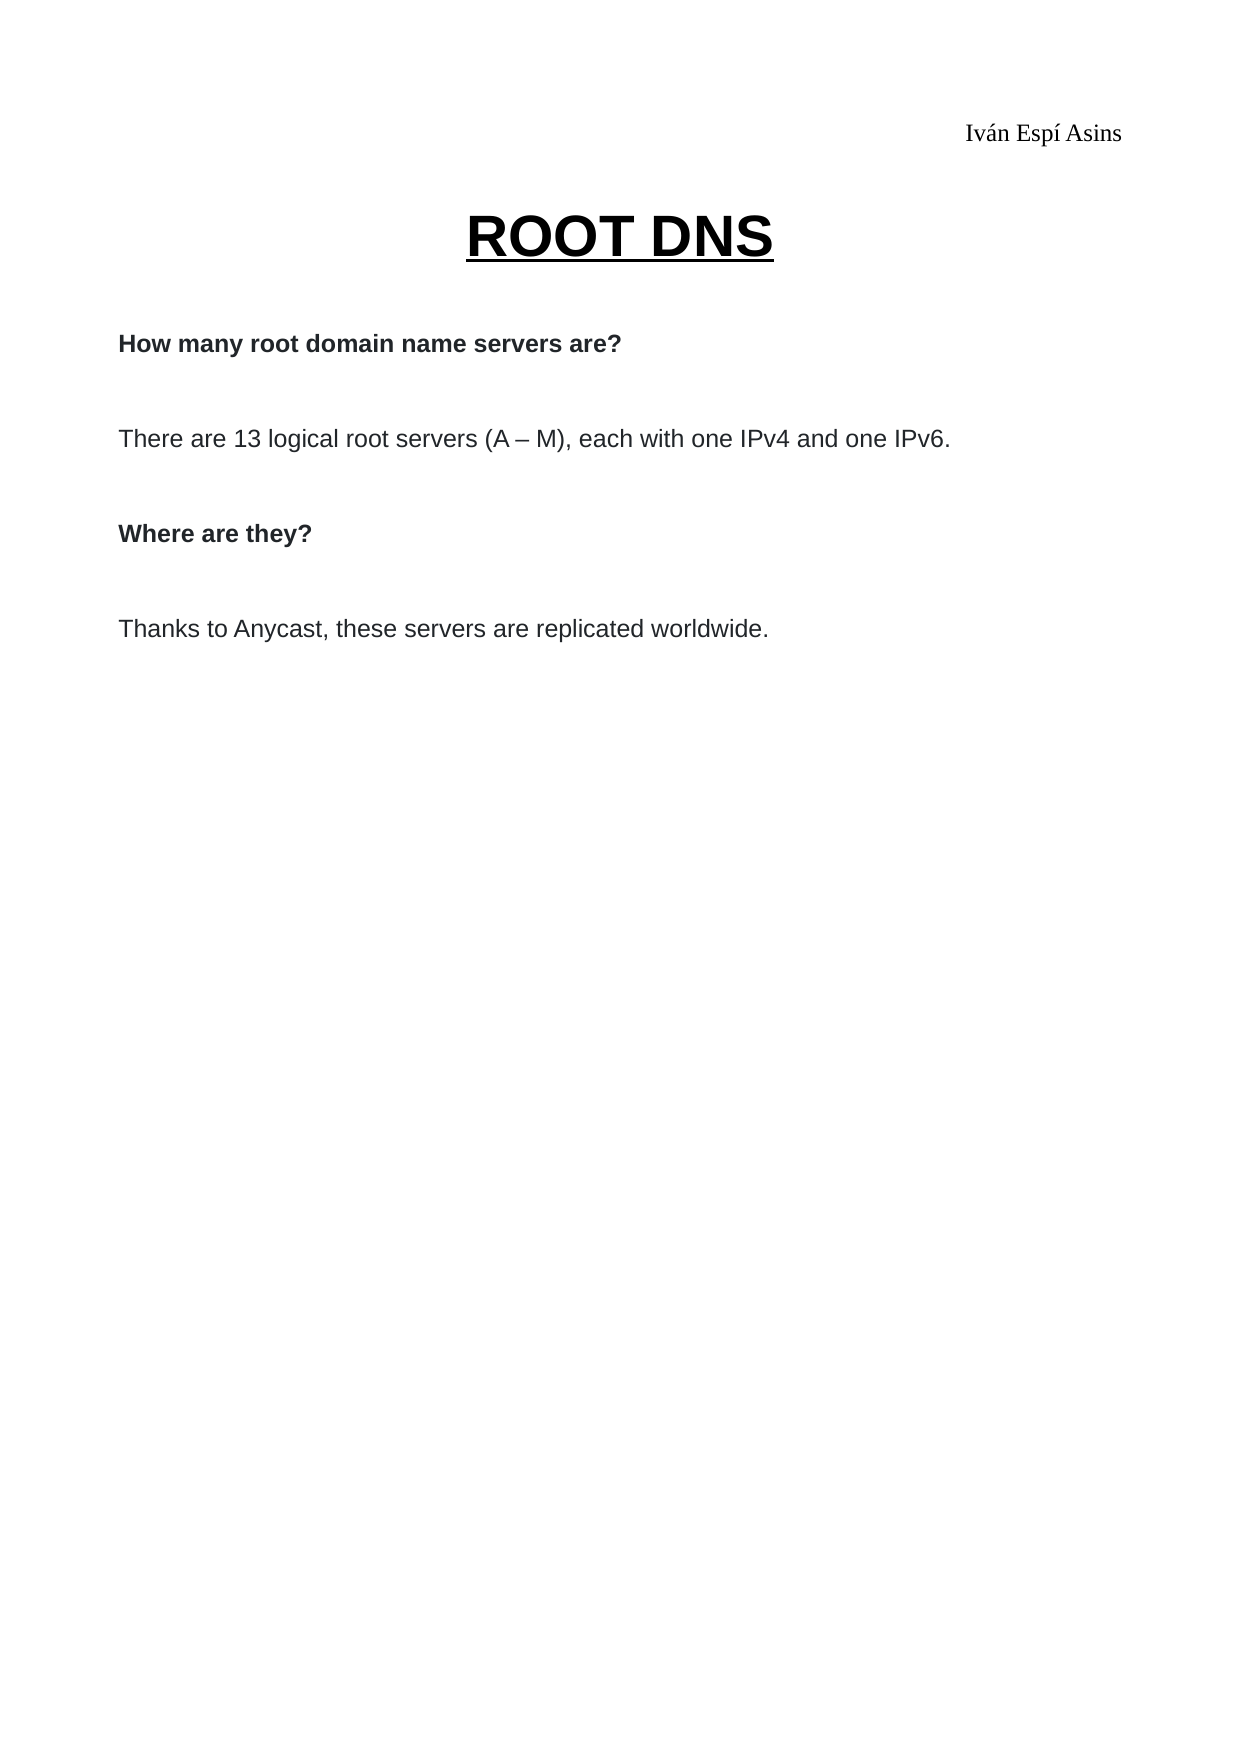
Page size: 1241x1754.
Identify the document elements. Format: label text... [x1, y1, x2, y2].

text Thanks to Anycast, these servers are replicated worldwide. [118, 614, 1122, 643]
text There are 13 logical root servers (A – M), each with one IPv4 and one IPv6. [118, 424, 1122, 452]
title ROOT DNS [118, 201, 1122, 268]
text How many root domain name servers are? [118, 328, 1122, 357]
text Where are they? [118, 519, 1122, 548]
